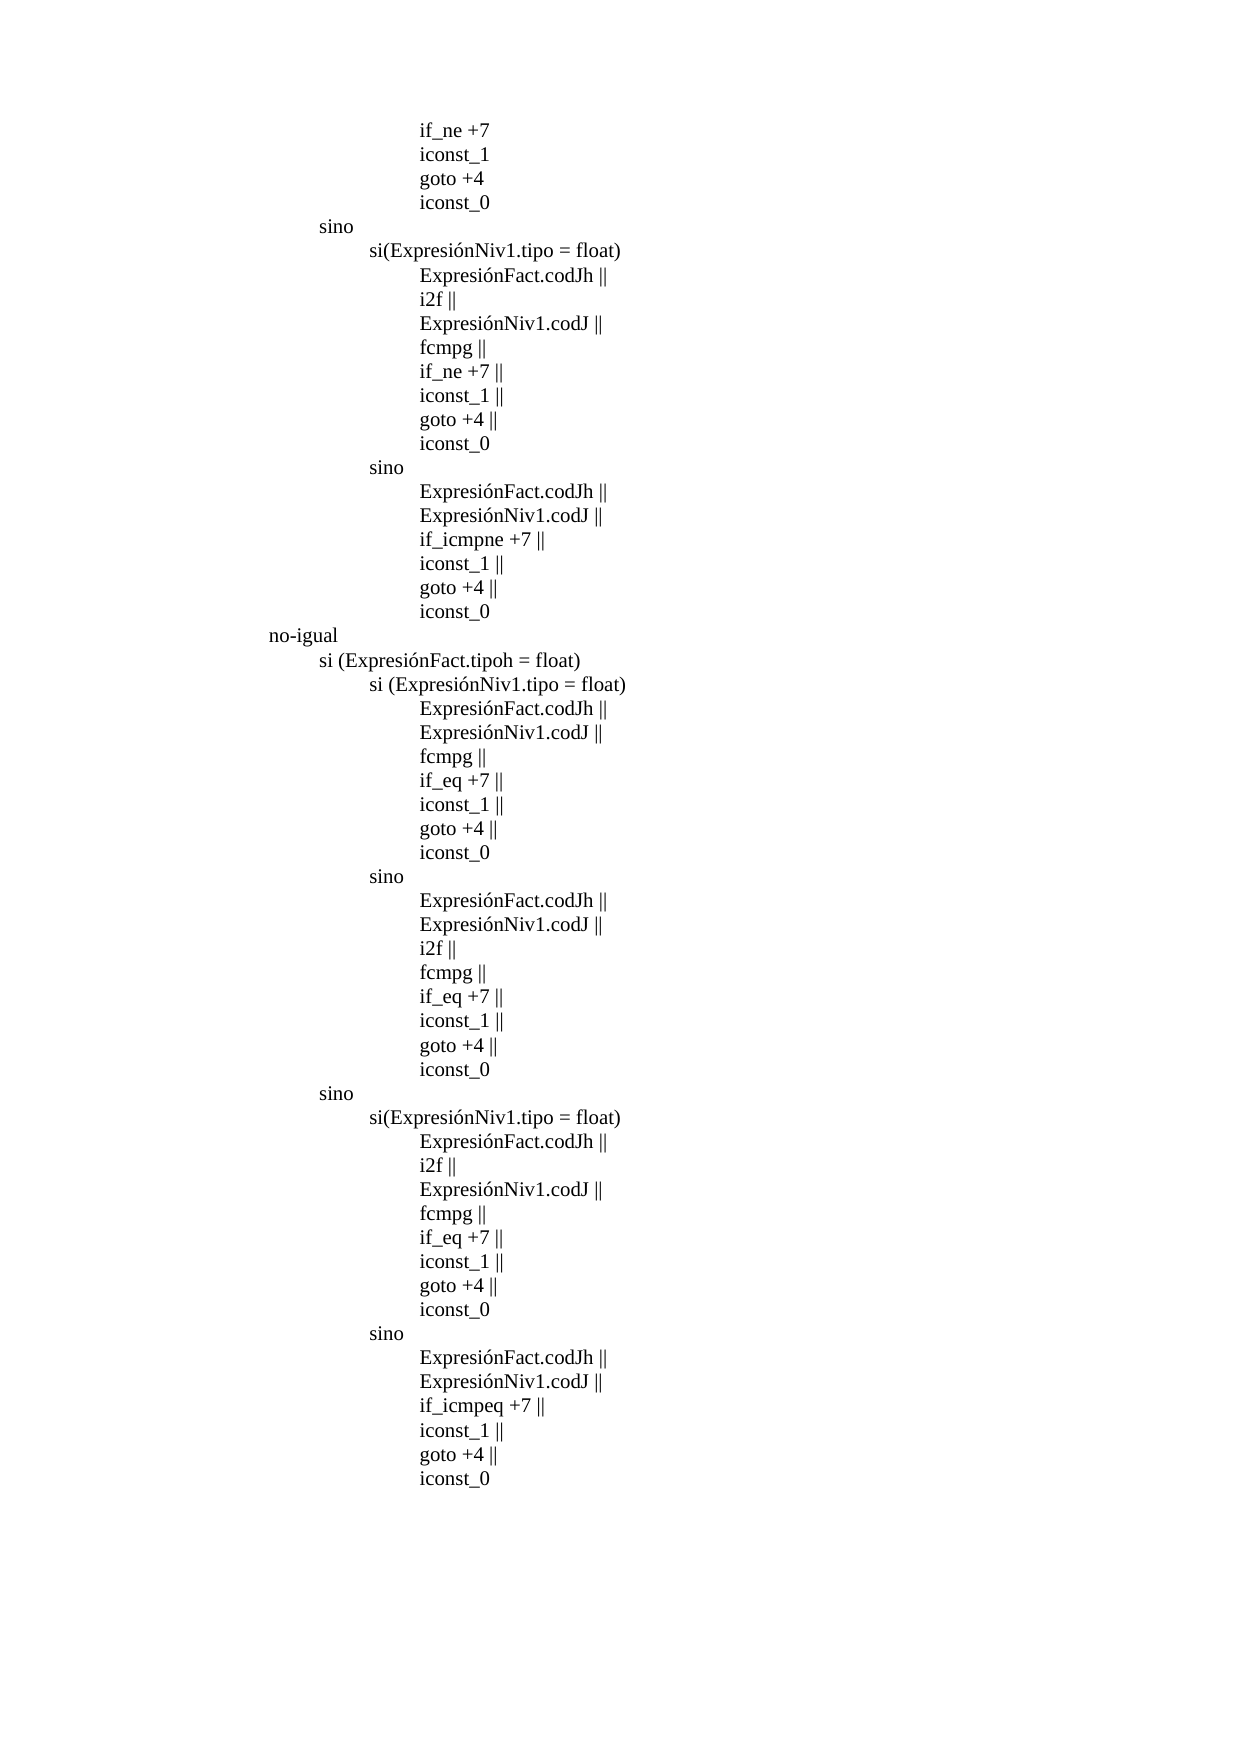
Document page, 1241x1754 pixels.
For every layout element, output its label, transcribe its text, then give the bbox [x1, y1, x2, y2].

text fcmpg || [118, 744, 1122, 768]
text fcmpg || [118, 960, 1122, 984]
text sino [118, 1081, 1122, 1105]
text sino [118, 1321, 1122, 1345]
text if_eq +7 || [118, 984, 1122, 1008]
text if_ne +7 || [118, 359, 1122, 383]
text goto +4 || [118, 816, 1122, 840]
text i2f || [118, 936, 1122, 960]
text iconst_1 || [118, 1249, 1122, 1273]
text ExpresiónFact.codJh || [118, 696, 1122, 720]
text fcmpg || [118, 335, 1122, 359]
text sino [118, 864, 1122, 888]
text iconst_0 [118, 599, 1122, 623]
text sino [118, 455, 1122, 479]
text ExpresiónFact.codJh || [118, 1129, 1122, 1153]
text if_icmpeq +7 || [118, 1393, 1122, 1417]
text ExpresiónNiv1.codJ || [118, 1369, 1122, 1393]
text si(ExpresiónNiv1.tipo = float) [118, 238, 1122, 262]
text si (ExpresiónNiv1.tipo = float) [118, 672, 1122, 696]
text fcmpg || [118, 1201, 1122, 1225]
text ExpresiónFact.codJh || [118, 262, 1122, 287]
text iconst_1 || [118, 551, 1122, 575]
text if_eq +7 || [118, 768, 1122, 792]
text i2f || [118, 1153, 1122, 1177]
text ExpresiónNiv1.codJ || [118, 311, 1122, 335]
text goto +4 || [118, 1442, 1122, 1466]
text goto +4 [118, 166, 1122, 190]
text ExpresiónFact.codJh || [118, 479, 1122, 503]
text si (ExpresiónFact.tipoh = float) [118, 647, 1122, 672]
text no-igual [118, 623, 1122, 647]
text iconst_1 || [118, 1008, 1122, 1032]
text iconst_0 [118, 840, 1122, 864]
text ExpresiónNiv1.codJ || [118, 912, 1122, 936]
text goto +4 || [118, 1032, 1122, 1057]
text goto +4 || [118, 575, 1122, 599]
text sino [118, 214, 1122, 238]
text iconst_0 [118, 190, 1122, 214]
text ExpresiónNiv1.codJ || [118, 720, 1122, 744]
text i2f || [118, 287, 1122, 311]
text iconst_1 || [118, 1417, 1122, 1442]
text iconst_1 [118, 142, 1122, 166]
text iconst_1 || [118, 383, 1122, 407]
text iconst_1 || [118, 792, 1122, 816]
text if_ne +7 [118, 118, 1122, 142]
text ExpresiónFact.codJh || [118, 1345, 1122, 1369]
text if_icmpne +7 || [118, 527, 1122, 551]
text goto +4 || [118, 1273, 1122, 1297]
text ExpresiónNiv1.codJ || [118, 1177, 1122, 1201]
text iconst_0 [118, 1466, 1122, 1490]
text ExpresiónFact.codJh || [118, 888, 1122, 912]
text si(ExpresiónNiv1.tipo = float) [118, 1105, 1122, 1129]
text iconst_0 [118, 1057, 1122, 1081]
text iconst_0 [118, 431, 1122, 455]
text iconst_0 [118, 1297, 1122, 1321]
text ExpresiónNiv1.codJ || [118, 503, 1122, 527]
text if_eq +7 || [118, 1225, 1122, 1249]
text goto +4 || [118, 407, 1122, 431]
